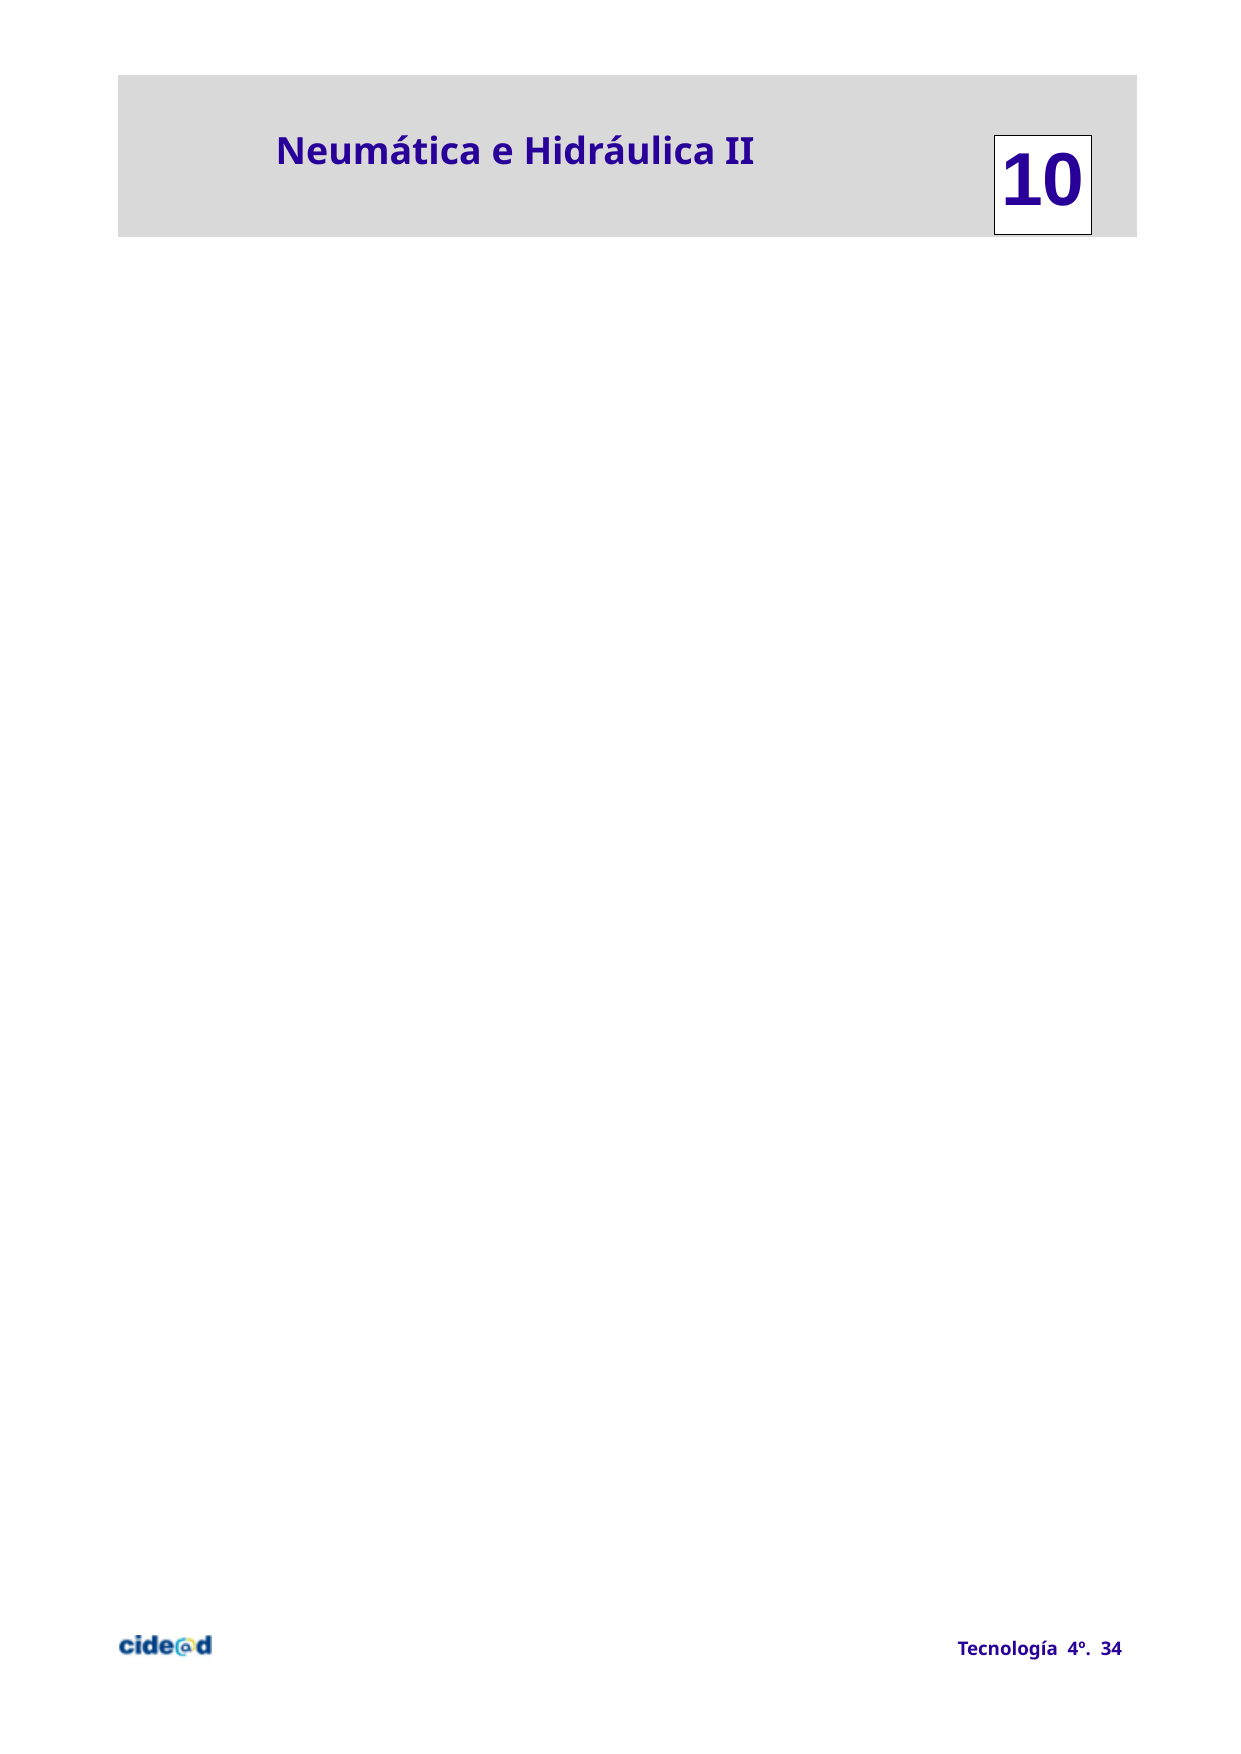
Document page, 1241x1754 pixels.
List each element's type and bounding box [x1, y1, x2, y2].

picture [118, 1635, 212, 1658]
